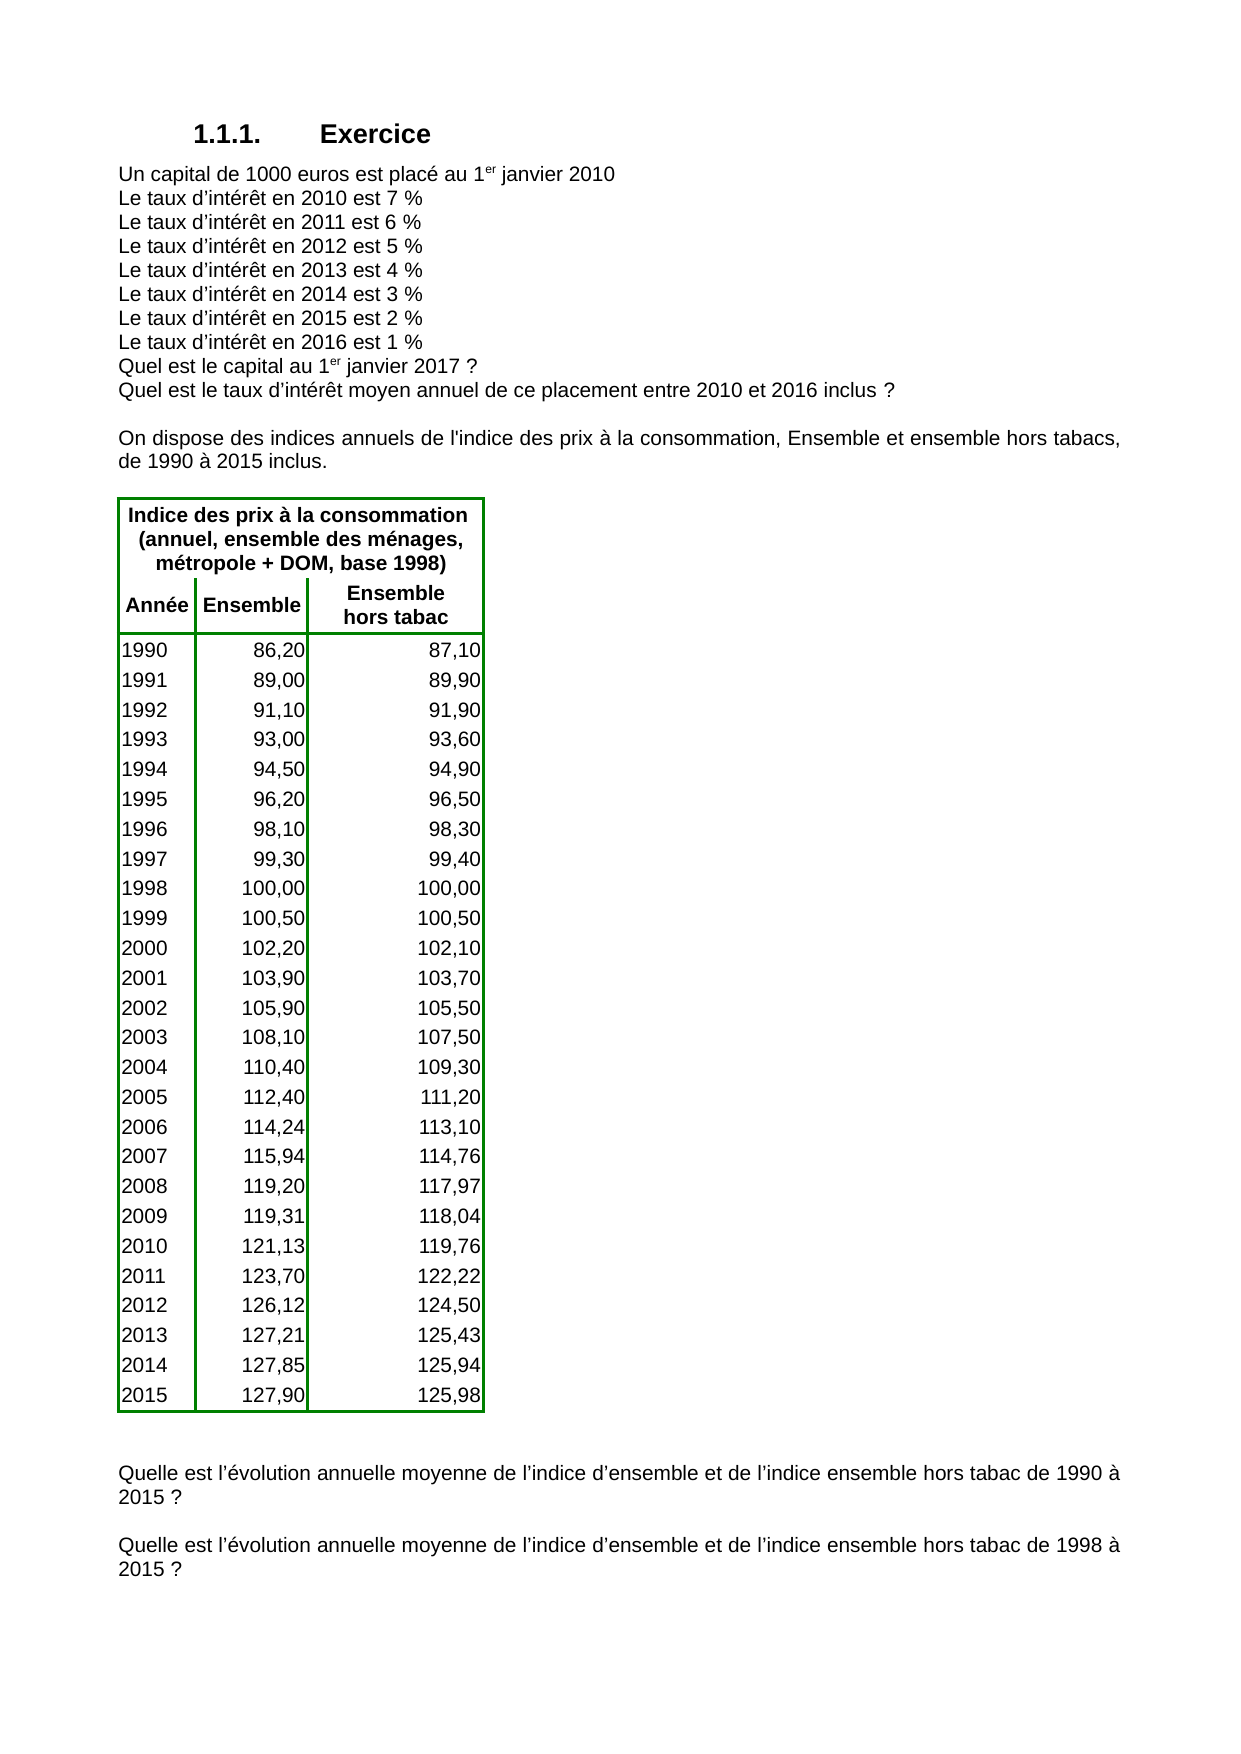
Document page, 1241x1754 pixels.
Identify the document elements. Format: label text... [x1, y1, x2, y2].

table_cell 127,90 [197, 1380, 306, 1409]
table_cell 112,40 [197, 1082, 306, 1112]
table_cell 96,20 [197, 784, 306, 814]
table_cell 2015 [120, 1380, 194, 1409]
table_cell 105,50 [309, 993, 482, 1022]
table_cell 2011 [120, 1261, 194, 1290]
table_cell 96,50 [309, 784, 482, 814]
text Le taux d’intérêt en 2015 est 2 % [118, 306, 1122, 329]
text Un capital de 1000 euros est placé au 1er janvier 2010 [118, 162, 1122, 186]
text Quelle est l’évolution annuelle moyenne de l’indice d’ensemble et de l’indice ensemble hors tabac de 1990 à 2015 ? [118, 1461, 1122, 1508]
table_cell 2012 [120, 1290, 194, 1320]
table_cell 1997 [120, 844, 194, 873]
table_cell 102,20 [197, 933, 306, 963]
table_cell 122,22 [309, 1261, 482, 1290]
table_cell 111,20 [309, 1082, 482, 1112]
table_cell 107,50 [309, 1022, 482, 1052]
table_cell 2006 [120, 1112, 194, 1141]
table_cell 115,94 [197, 1141, 306, 1171]
table_cell 1992 [120, 695, 194, 724]
table_cell 102,10 [309, 933, 482, 963]
table_cell 105,90 [197, 993, 306, 1022]
table_cell 98,30 [309, 814, 482, 843]
text Quel est le taux d’intérêt moyen annuel de ce placement entre 2010 et 2016 inclus ? [118, 377, 1122, 401]
table_cell 94,50 [197, 754, 306, 784]
table_header Indice des prix à la consommation (annuel, ensemble des ménages, métropole + DOM, base 1998) [120, 500, 482, 578]
table_cell 2002 [120, 993, 194, 1022]
table_cell 119,31 [197, 1201, 306, 1231]
table_cell 99,40 [309, 844, 482, 873]
table_cell 93,00 [197, 724, 306, 754]
table_cell 87,10 [309, 635, 482, 665]
table_cell 2013 [120, 1320, 194, 1350]
table_cell 91,90 [309, 695, 482, 724]
table_cell 2003 [120, 1022, 194, 1052]
table_cell 117,97 [309, 1171, 482, 1201]
table_cell 100,00 [309, 873, 482, 903]
subtitle Exercice [193, 118, 1122, 149]
text On dispose des indices annuels de l'indice des prix à la consommation, Ensemble et ensemble hors tabacs, de 1990 à 2015 inclus. [118, 425, 1122, 473]
table_cell 103,70 [309, 963, 482, 992]
table_cell 125,98 [309, 1380, 482, 1409]
table_cell Année [120, 578, 194, 632]
table_cell 100,50 [197, 903, 306, 933]
table_cell 1991 [120, 665, 194, 694]
table_cell 1998 [120, 873, 194, 903]
table_cell 2004 [120, 1052, 194, 1082]
table_cell 2008 [120, 1171, 194, 1201]
table_cell 1999 [120, 903, 194, 933]
table_cell 127,85 [197, 1350, 306, 1380]
text Quel est le capital au 1er janvier 2017 ? [118, 353, 1122, 377]
table_cell 125,94 [309, 1350, 482, 1380]
table_cell 93,60 [309, 724, 482, 754]
table_cell 110,40 [197, 1052, 306, 1082]
table_cell 125,43 [309, 1320, 482, 1350]
table_cell 98,10 [197, 814, 306, 843]
table_cell 91,10 [197, 695, 306, 724]
table_cell 2010 [120, 1231, 194, 1261]
table_cell 124,50 [309, 1290, 482, 1320]
table_cell 126,12 [197, 1290, 306, 1320]
table_cell 89,00 [197, 665, 306, 694]
table_cell 2001 [120, 963, 194, 992]
text Le taux d’intérêt en 2011 est 6 % [118, 210, 1122, 234]
table_cell 119,76 [309, 1231, 482, 1261]
table_cell 118,04 [309, 1201, 482, 1231]
table_cell 1994 [120, 754, 194, 784]
text Quelle est l’évolution annuelle moyenne de l’indice d’ensemble et de l’indice ensemble hors tabac de 1998 à 2015 ? [118, 1532, 1122, 1580]
table_cell 114,24 [197, 1112, 306, 1141]
table_cell 94,90 [309, 754, 482, 784]
table_cell 1995 [120, 784, 194, 814]
table_cell 109,30 [309, 1052, 482, 1082]
table_cell 2014 [120, 1350, 194, 1380]
table_cell 100,50 [309, 903, 482, 933]
table_cell 121,13 [197, 1231, 306, 1261]
table_cell 108,10 [197, 1022, 306, 1052]
table_cell 89,90 [309, 665, 482, 694]
text Le taux d’intérêt en 2010 est 7 % [118, 186, 1122, 210]
table_cell 119,20 [197, 1171, 306, 1201]
table_cell 1996 [120, 814, 194, 843]
table_cell 1990 [120, 635, 194, 665]
table_cell 114,76 [309, 1141, 482, 1171]
text Le taux d’intérêt en 2013 est 4 % [118, 258, 1122, 282]
table_cell 127,21 [197, 1320, 306, 1350]
table_cell Ensemble hors tabac [309, 578, 482, 632]
table_cell 100,00 [197, 873, 306, 903]
table_cell 1993 [120, 724, 194, 754]
table_cell 123,70 [197, 1261, 306, 1290]
table_cell 2000 [120, 933, 194, 963]
table_cell 103,90 [197, 963, 306, 992]
table_cell 99,30 [197, 844, 306, 873]
table_cell 2009 [120, 1201, 194, 1231]
table_cell 86,20 [197, 635, 306, 665]
table_cell 2005 [120, 1082, 194, 1112]
table_cell 2007 [120, 1141, 194, 1171]
text Le taux d’intérêt en 2012 est 5 % [118, 234, 1122, 258]
table_cell Ensemble [197, 578, 306, 632]
text Le taux d’intérêt en 2014 est 3 % [118, 282, 1122, 306]
table_cell 113,10 [309, 1112, 482, 1141]
text Le taux d’intérêt en 2016 est 1 % [118, 329, 1122, 353]
